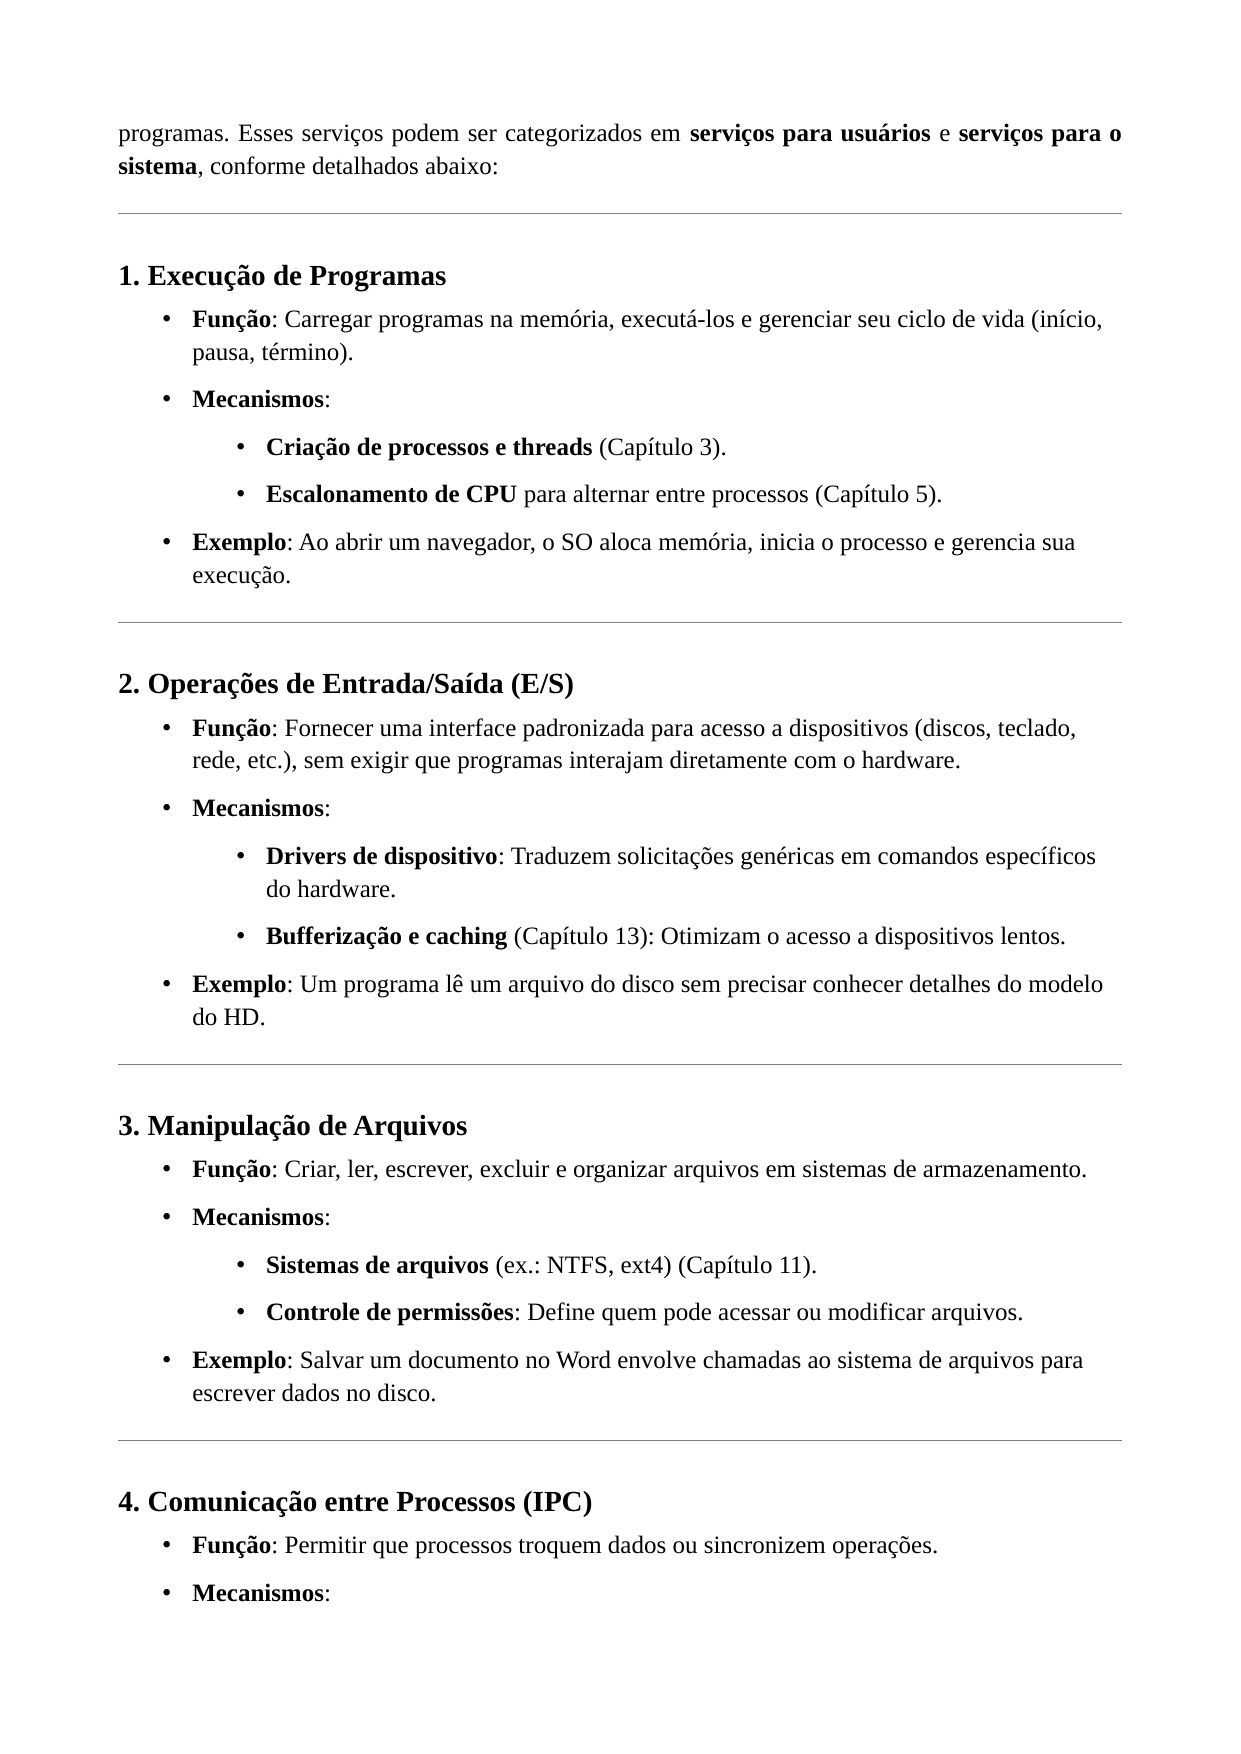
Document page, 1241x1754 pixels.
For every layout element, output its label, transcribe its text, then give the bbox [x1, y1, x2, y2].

list Exemplo: Salvar um documento no Word envolve chamadas ao sistema de arquivos para escrever dados no disco. [162, 1345, 1122, 1407]
list Sistemas de arquivos (ex.: NTFS, ext4) (Capítulo 11). [236, 1250, 1122, 1278]
list Criação de processos e threads (Capítulo 3). [236, 432, 1122, 461]
list Exemplo: Um programa lê um arquivo do disco sem precisar conhecer detalhes do modelo do HD. [162, 969, 1122, 1031]
subtitle 3. Manipulação de Arquivos [118, 1108, 1122, 1142]
list Mecanismos: [162, 384, 1122, 413]
subtitle 1. Execução de Programas [118, 258, 1122, 291]
subtitle 4. Comunicação entre Processos (IPC) [118, 1484, 1122, 1518]
list Controle de permissões: Define quem pode acessar ou modificar arquivos. [236, 1297, 1122, 1326]
list Mecanismos: [162, 793, 1122, 822]
list Função: Fornecer uma interface padronizada para acesso a dispositivos (discos, teclado, rede, etc.), sem exigir que programas interajam diretamente com o hardware. [162, 713, 1122, 774]
list Bufferização e caching (Capítulo 13): Otimizam o acesso a dispositivos lentos. [236, 921, 1122, 950]
list Função: Carregar programas na memória, executá-los e gerenciar seu ciclo de vida (início, pausa, término). [162, 304, 1122, 365]
subtitle 2. Operações de Entrada/Saída (E/S) [118, 667, 1122, 700]
list Mecanismos: [162, 1578, 1122, 1607]
list Função: Criar, ler, escrever, excluir e organizar arquivos em sistemas de armazenamento. [162, 1154, 1122, 1183]
list Mecanismos: [162, 1202, 1122, 1231]
list Função: Permitir que processos troquem dados ou sincronizem operações. [162, 1531, 1122, 1559]
list Exemplo: Ao abrir um navegador, o SO aloca memória, inicia o processo e gerencia sua execução. [162, 527, 1122, 589]
text programas. Esses serviços podem ser categorizados em serviços para usuários e serviços para o sistema, conforme detalhados abaixo: [118, 118, 1122, 180]
list Drivers de dispositivo: Traduzem solicitações genéricas em comandos específicos do hardware. [236, 841, 1122, 903]
list Escalonamento de CPU para alternar entre processos (Capítulo 5). [236, 479, 1122, 508]
